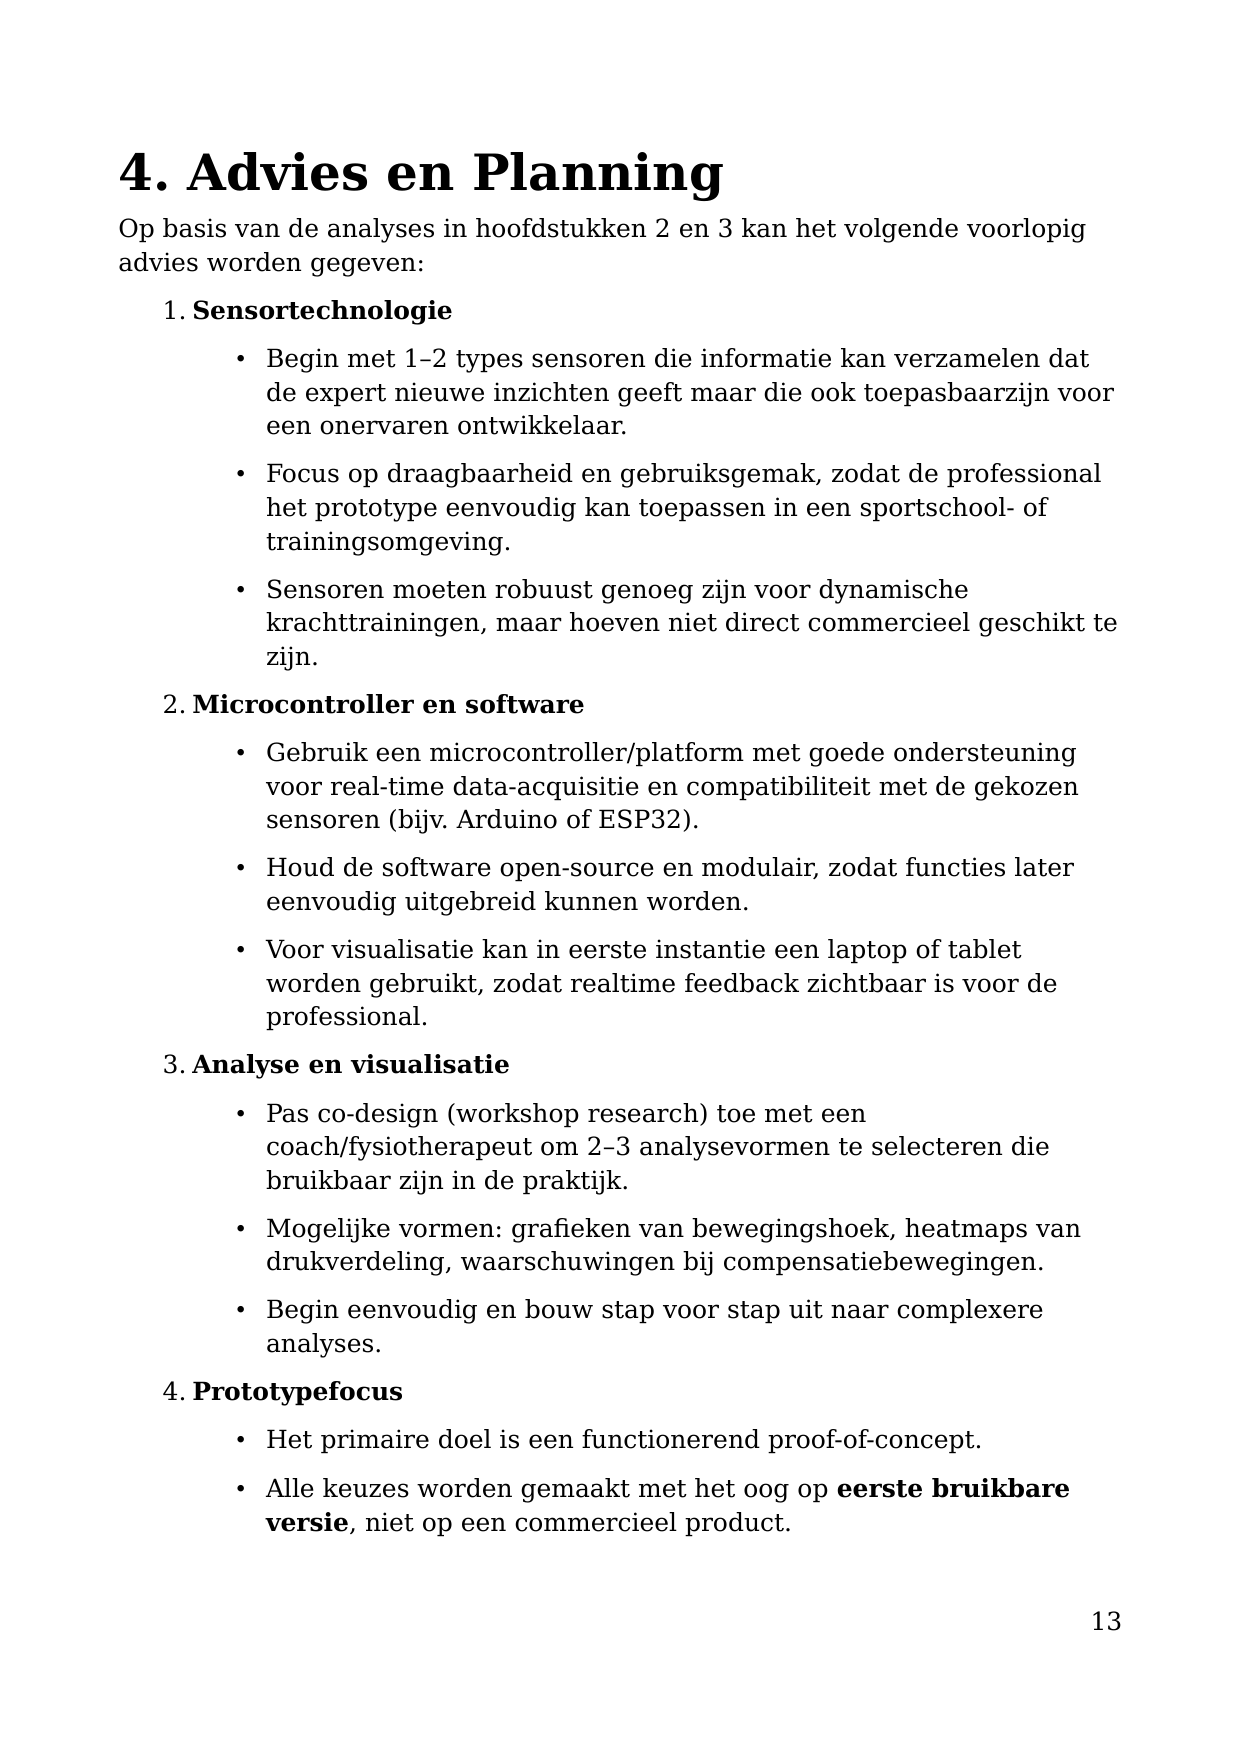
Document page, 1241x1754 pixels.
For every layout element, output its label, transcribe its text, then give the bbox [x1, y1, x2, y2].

list Pas co-design (workshop research) toe met een coach/fysiotherapeut om 2–3 analysevormen te selecteren die bruikbaar zijn in de praktijk. [236, 1099, 1122, 1195]
list Microcontroller en software [162, 690, 1122, 719]
list Voor visualisatie kan in eerste instantie een laptop of tablet worden gebruikt, zodat realtime feedback zichtbaar is voor de professional. [236, 935, 1122, 1031]
text Op basis van de analyses in hoofdstukken 2 en 3 kan het volgende voorlopig advies worden gegeven: [118, 214, 1122, 277]
list Prototypefocus [162, 1377, 1122, 1407]
list Mogelijke vormen: grafieken van bewegingshoek, heatmaps van drukverdeling, waarschuwingen bij compensatiebewegingen. [236, 1214, 1122, 1277]
list Gebruik een microcontroller/platform met goede ondersteuning voor real-time data-acquisitie en compatibiliteit met de gekozen sensoren (bijv. Arduino of ESP32). [236, 738, 1122, 834]
list Sensortechnologie [162, 296, 1122, 325]
list Alle keuzes worden gemaakt met het oog op eerste bruikbare versie, niet op een commercieel product. [236, 1474, 1122, 1537]
list Begin met 1–2 types sensoren die informatie kan verzamelen dat de expert nieuwe inzichten geeft maar die ook toepasbaarzijn voor een onervaren ontwikkelaar. [236, 344, 1122, 441]
list Het primaire doel is een functionerend proof-of-concept. [236, 1426, 1122, 1455]
list Sensoren moeten robuust genoeg zijn voor dynamische krachttrainingen, maar hoeven niet direct commercieel geschikt te zijn. [236, 575, 1122, 671]
list Begin eenvoudig en bouw stap voor stap uit naar complexere analyses. [236, 1296, 1122, 1358]
subtitle 4. Advies en Planning [118, 143, 1122, 202]
list Analyse en visualisatie [162, 1050, 1122, 1080]
list Houd de software open-source en modulair, zodat functies later eenvoudig uitgebreid kunnen worden. [236, 853, 1122, 916]
list Focus op draagbaarheid en gebruiksgemak, zodat de professional het prototype eenvoudig kan toepassen in een sportschool- of trainingsomgeving. [236, 459, 1122, 556]
